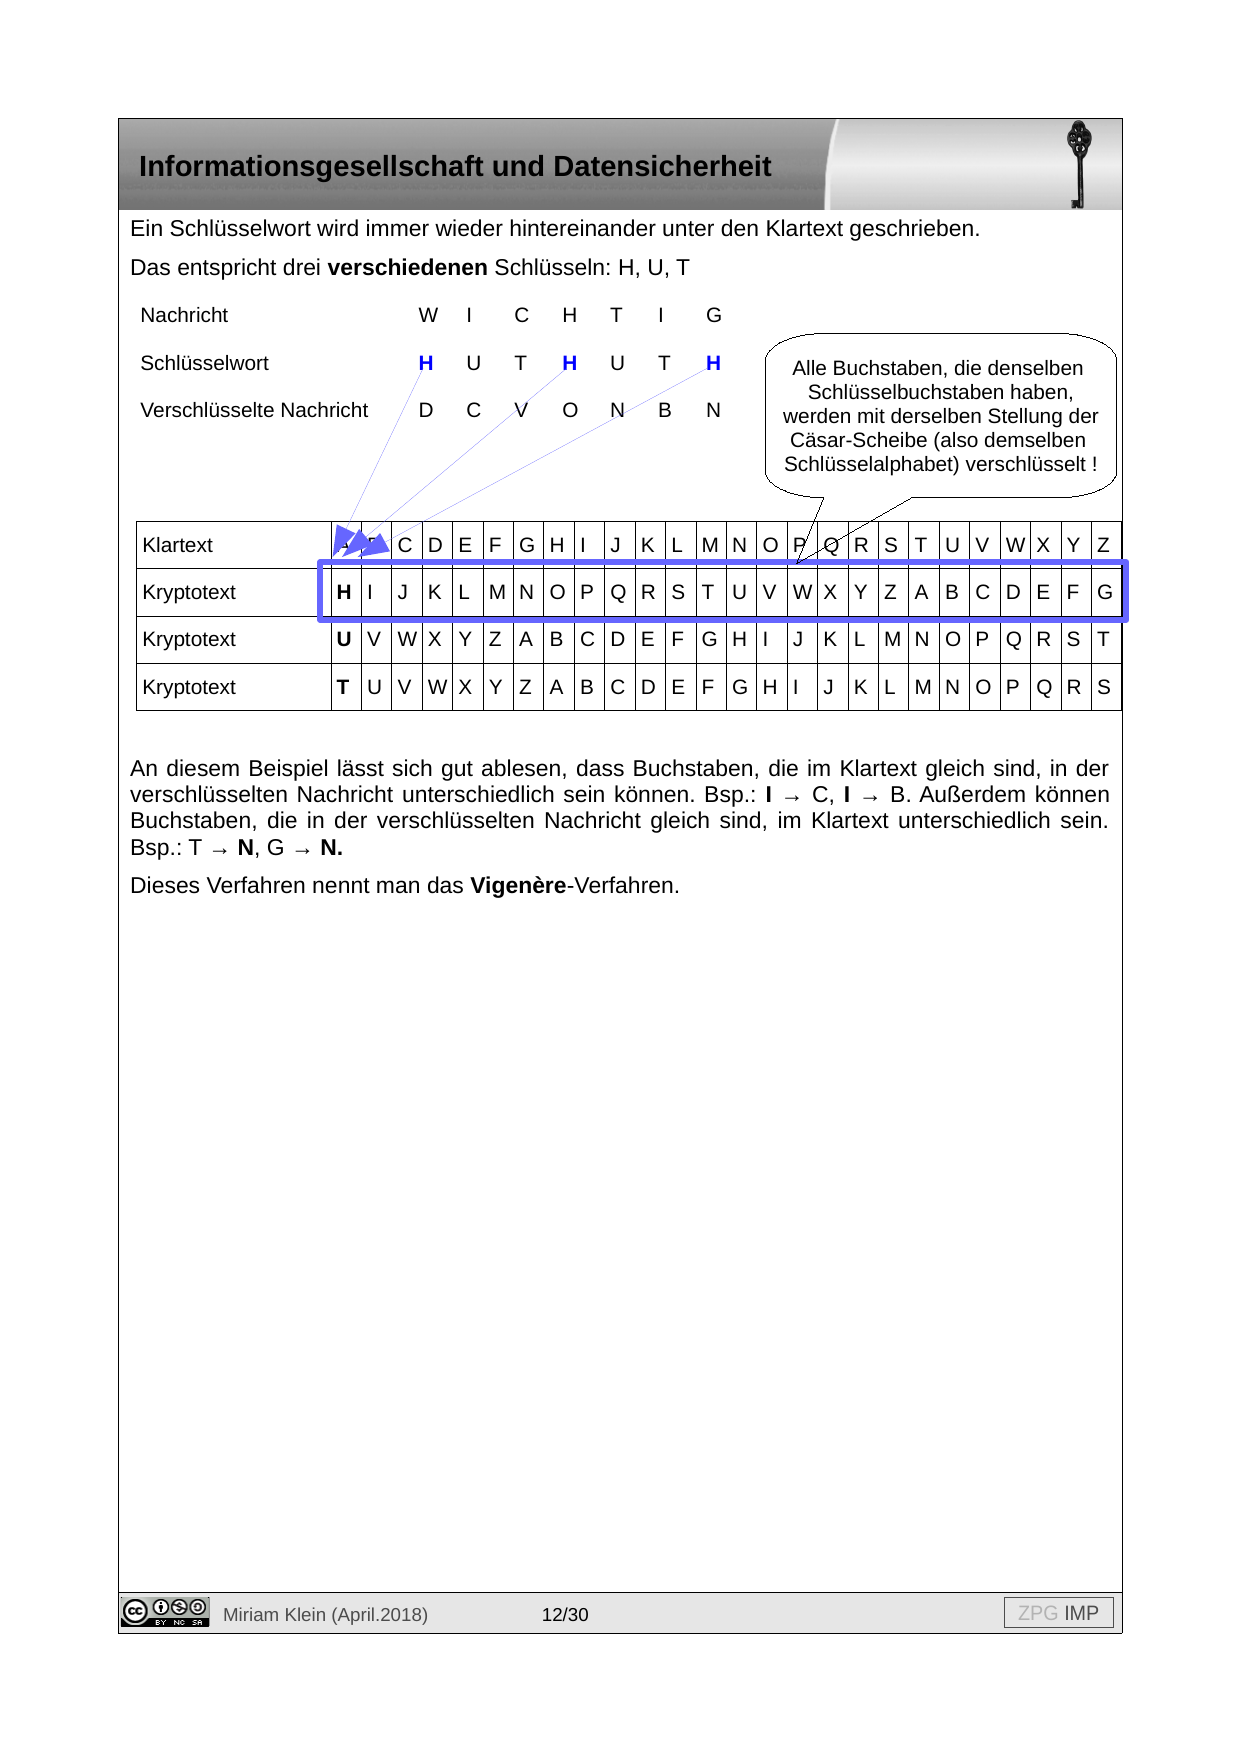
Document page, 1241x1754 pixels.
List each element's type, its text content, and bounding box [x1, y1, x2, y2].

table_cell Y [849, 569, 878, 616]
table_header R [849, 522, 878, 559]
table_cell Schlüsselwort [134, 339, 412, 386]
table_cell T [1092, 623, 1121, 663]
table_cell H [332, 569, 361, 616]
table_header B [362, 552, 391, 559]
table_header [392, 522, 420, 537]
table_cell C [575, 623, 604, 663]
table_cell I [362, 569, 391, 616]
table_header I [652, 292, 700, 339]
table_cell X [423, 623, 452, 663]
table_header M [697, 522, 726, 559]
table_header T [909, 522, 939, 559]
table_cell T [508, 339, 556, 386]
table_cell R [636, 569, 665, 616]
table_header P [788, 522, 817, 559]
table_cell O [970, 664, 1000, 710]
table_header I [460, 292, 508, 339]
table_cell M [879, 623, 908, 663]
table_cell T [332, 664, 361, 710]
table_cell U [460, 339, 508, 386]
table_header N [727, 522, 756, 559]
table_header U [940, 522, 969, 559]
table_cell V [508, 386, 556, 438]
text Ein Schlüsselwort wird immer wieder hintereinander unter den Klartext geschrieben. [130, 215, 1110, 242]
table_cell S [1092, 664, 1121, 710]
table_cell A [909, 569, 939, 616]
table_header F [484, 522, 513, 559]
table_cell M [909, 664, 939, 710]
table_cell E [666, 664, 696, 710]
table_header O [757, 522, 787, 559]
table_cell I [788, 664, 817, 710]
table_header A [347, 522, 361, 533]
table_cell N [514, 569, 543, 616]
table_cell T [652, 339, 700, 386]
table_header Z [1092, 522, 1121, 559]
table_cell I [757, 623, 787, 663]
table_cell X [453, 664, 483, 710]
table_cell E [1031, 569, 1061, 616]
table_cell Q [1031, 664, 1061, 710]
table_cell Kryptotext [137, 664, 331, 710]
table_cell J [818, 664, 848, 710]
table_cell Z [514, 664, 543, 710]
table_cell K [818, 623, 848, 663]
table_cell D [605, 623, 635, 663]
table_header D [423, 522, 452, 559]
table_cell F [697, 664, 726, 710]
table_cell V [757, 569, 787, 616]
table_cell Z [879, 569, 908, 616]
table_cell U [332, 623, 361, 663]
table_cell Q [1001, 623, 1030, 663]
table_header G [514, 522, 543, 559]
table_cell D [1001, 569, 1030, 616]
table_header A [332, 522, 348, 553]
table_cell B [575, 664, 604, 710]
table_cell N [604, 399, 652, 438]
table_header S [879, 522, 908, 559]
table_cell Z [484, 623, 513, 663]
table_cell R [1031, 623, 1061, 663]
table_cell Kryptotext [137, 617, 331, 663]
table_cell D [636, 664, 665, 710]
table_cell J [392, 569, 422, 616]
table_cell K [423, 569, 452, 616]
table_cell A [544, 664, 574, 710]
table_cell Q [605, 569, 635, 616]
table_cell G [727, 664, 756, 710]
table_cell S [1062, 623, 1091, 663]
table_cell V [392, 664, 422, 710]
table_cell A [514, 623, 543, 663]
table_cell [323, 569, 331, 616]
table_cell U [727, 569, 756, 616]
table_cell Verschlüsselte Nachricht [134, 386, 412, 438]
table_cell P [970, 623, 1000, 663]
table_cell U [604, 339, 652, 386]
table_cell Y [453, 623, 483, 663]
table_cell F [666, 623, 696, 663]
table_cell B [940, 569, 969, 616]
table_header H [544, 522, 574, 559]
table_cell W [788, 569, 817, 616]
table_header X [1031, 522, 1061, 559]
table_cell L [849, 623, 878, 663]
table_cell Y [484, 664, 513, 710]
table_cell H [413, 339, 460, 386]
table_cell L [879, 664, 908, 710]
table_header B [362, 522, 382, 535]
table_cell O [556, 386, 604, 438]
table_header Klartext [137, 522, 331, 568]
table_header A [332, 548, 361, 559]
text An diesem Beispiel lässt sich gut ablesen, dass Buchstaben, die im Klartext gleich sind, in der verschlüsselten Nachricht unterschiedlich sein können. Bsp.: I → C, I → B. Außerdem können Buchstaben, die in der verschlüsselten Nachricht gleich sind, im Klartext unterschiedlich sein. Bsp.: T → N, G → N. [130, 754, 1110, 860]
table_header V [970, 522, 1000, 559]
table_header E [453, 522, 483, 559]
table_cell O [544, 569, 574, 616]
table_cell N [940, 664, 969, 710]
table_cell F [1062, 569, 1091, 616]
picture [119, 119, 1122, 210]
table_header Nachricht [134, 292, 412, 339]
table_cell C [605, 664, 635, 710]
table_cell C [970, 569, 1000, 616]
table_cell W [392, 623, 422, 663]
table_cell E [636, 623, 665, 663]
table_cell D [413, 386, 460, 438]
table_cell P [1001, 664, 1030, 710]
table_header K [636, 522, 665, 559]
table_header L [666, 522, 696, 559]
table_header W [413, 292, 460, 339]
table_header H [556, 292, 604, 339]
table_cell V [362, 623, 391, 663]
table_cell N [700, 386, 748, 438]
table_cell L [453, 569, 483, 616]
table_cell N [909, 623, 939, 663]
table_cell P [575, 569, 604, 616]
table_header W [1001, 522, 1030, 559]
table_cell B [544, 623, 574, 663]
table_cell G [1092, 569, 1121, 616]
table_cell W [423, 664, 452, 710]
table_header G [700, 292, 748, 339]
text Das entspricht drei verschiedenen Schlüsseln: H, U, T [130, 253, 1110, 280]
table_header C [508, 292, 556, 339]
table_cell O [940, 623, 969, 663]
table_cell T [697, 569, 726, 616]
table_cell X [818, 569, 848, 616]
table_cell R [1062, 664, 1091, 710]
table_cell C [460, 386, 508, 438]
table_cell G [697, 623, 726, 663]
table_cell S [666, 569, 696, 616]
table_cell B [652, 386, 700, 438]
table_header Y [1062, 522, 1091, 559]
table_cell H [556, 339, 604, 386]
text Dieses Verfahren nennt man das Vigenère-Verfahren. [130, 872, 1110, 898]
table_header C [392, 523, 422, 559]
table_header J [605, 522, 635, 559]
table_cell M [484, 569, 513, 616]
table_cell K [849, 664, 878, 710]
table_cell H [700, 339, 748, 386]
table_header B [386, 540, 391, 551]
table_header I [575, 522, 604, 559]
table_cell H [757, 664, 787, 710]
table_cell U [362, 664, 391, 710]
table_cell H [727, 623, 756, 663]
picture [120, 1597, 210, 1627]
table_cell J [788, 623, 817, 663]
table_cell N [604, 386, 652, 423]
table_header T [604, 292, 652, 339]
table_cell Kryptotext [137, 569, 317, 616]
table_header Q [818, 522, 848, 559]
table_header B [367, 522, 391, 541]
